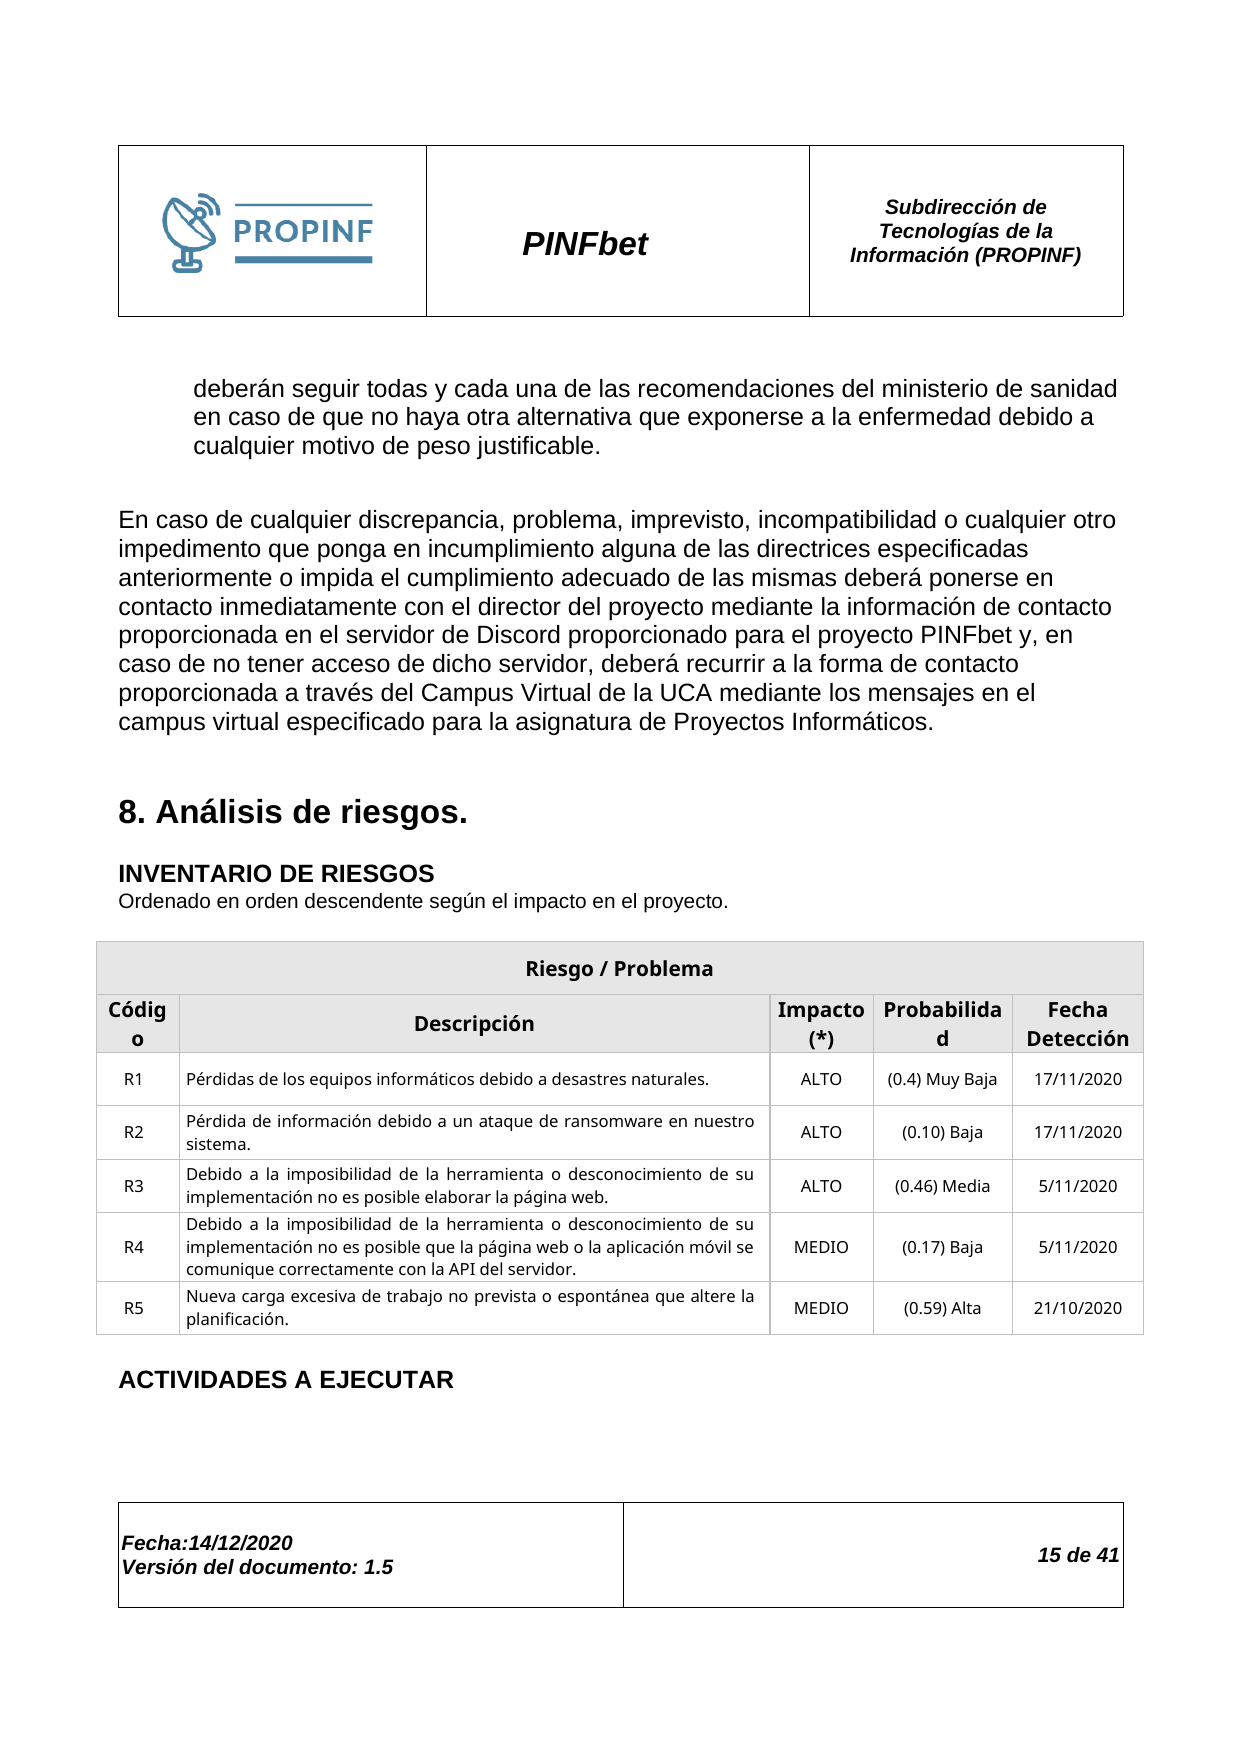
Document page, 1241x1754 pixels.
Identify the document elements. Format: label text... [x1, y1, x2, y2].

list deberán seguir todas y cada una de las recomendaciones del ministerio de sanidad en caso de que no haya otra alternativa que exponerse a la enfermedad debido a cualquier motivo de peso justificable. [156, 374, 1122, 460]
table_cell MEDIO [771, 1282, 873, 1334]
table_cell (0.17) Baja [874, 1213, 1012, 1281]
table_cell Probabilidad [874, 995, 1012, 1052]
table_cell (0.10) Baja [874, 1106, 1012, 1158]
table_cell Impacto (*) [771, 995, 873, 1052]
table_cell 5/11/2020 [1013, 1160, 1143, 1212]
table_cell Pérdidas de los equipos informáticos debido a desastres naturales. [180, 1053, 769, 1105]
table_cell (0.46) Media [874, 1160, 1012, 1212]
table_header Riesgo / Problema [97, 942, 1143, 994]
table_cell 5/11/2020 [1013, 1213, 1143, 1281]
text Ordenado en orden descendente según el impacto en el proyecto. [118, 888, 1122, 912]
table_cell ALTO [771, 1053, 873, 1105]
table_cell Descripción [180, 995, 769, 1052]
table_cell Pérdida de información debido a un ataque de ransomware en nuestro sistema. [180, 1106, 769, 1158]
table_cell 17/11/2020 [1013, 1053, 1143, 1105]
table_cell R3 [97, 1160, 179, 1212]
table_cell ALTO [771, 1160, 873, 1212]
text INVENTARIO DE RIESGOS [118, 859, 1122, 888]
table_cell R4 [97, 1213, 179, 1281]
table_cell ALTO [771, 1106, 873, 1158]
table_cell Código [97, 995, 179, 1052]
table_cell R2 [97, 1106, 179, 1158]
text 8. Análisis de riesgos. [118, 792, 1122, 830]
picture [126, 170, 414, 301]
text En caso de cualquier discrepancia, problema, imprevisto, incompatibilidad o cualquier otro impedimento que ponga en incumplimiento alguna de las directrices especificadas anteriormente o impida el cumplimiento adecuado de las mismas deberá ponerse en contacto inmediatamente con el director del proyecto mediante la información de contacto proporcionada en el servidor de Discord proporcionado para el proyecto PINFbet y, en caso de no tener acceso de dicho servidor, deberá recurrir a la forma de contacto proporcionada a través del Campus Virtual de la UCA mediante los mensajes en el campus virtual especificado para la asignatura de Proyectos Informáticos. [118, 506, 1122, 736]
table_cell R1 [97, 1053, 179, 1105]
table_cell R5 [97, 1282, 179, 1334]
text ACTIVIDADES A EJECUTAR [118, 1365, 1122, 1393]
table_cell Fecha Detección [1013, 995, 1143, 1052]
table_cell MEDIO [771, 1213, 873, 1281]
table_cell 17/11/2020 [1013, 1106, 1143, 1158]
table_cell (0.59) Alta [874, 1282, 1012, 1334]
table_cell Debido a la imposibilidad de la herramienta o desconocimiento de su implementación no es posible que la página web o la aplicación móvil se comunique correctamente con la API del servidor. [180, 1213, 769, 1281]
table_cell Debido a la imposibilidad de la herramienta o desconocimiento de su implementación no es posible elaborar la página web. [180, 1160, 769, 1212]
table_cell Nueva carga excesiva de trabajo no prevista o espontánea que altere la planificación. [180, 1282, 769, 1334]
table_cell 21/10/2020 [1013, 1282, 1143, 1334]
table_cell (0.4) Muy Baja [874, 1053, 1012, 1105]
